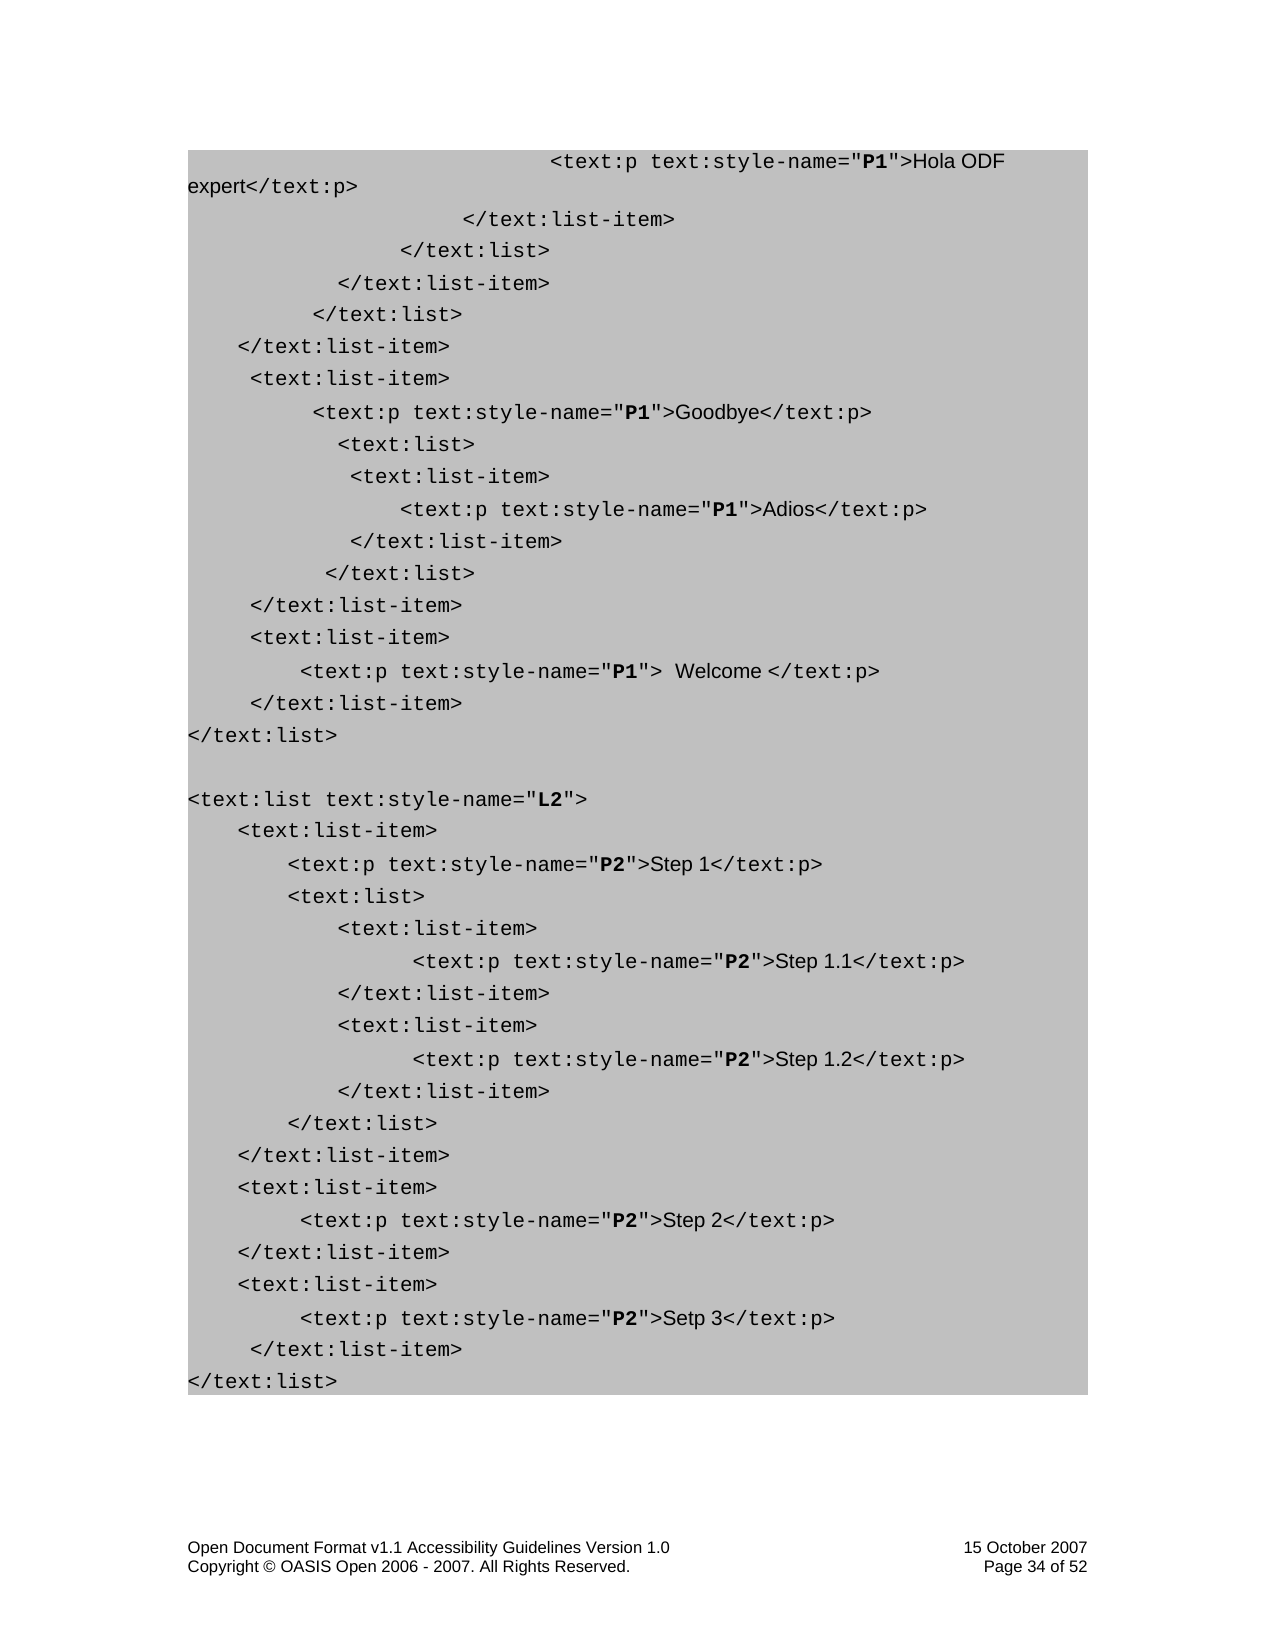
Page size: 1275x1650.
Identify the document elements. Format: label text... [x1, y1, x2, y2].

text </text:list-item> [187, 531, 1088, 555]
text </text:list> [187, 1113, 1088, 1136]
text <text:list-item> [187, 1274, 1088, 1298]
text <text:p text:style-name="P2">Step 2</text:p> [187, 1209, 1088, 1234]
text </text:list-item> [187, 1339, 1088, 1363]
text <text:p text:style-name="P1">Hola ODF expert</text:p> [187, 150, 1088, 200]
text </text:list-item> [187, 983, 1088, 1007]
text <text:list text:style-name="L2"> [187, 788, 1088, 812]
text <text:list-item> [187, 627, 1088, 651]
text </text:list> [187, 241, 1088, 264]
text </text:list-item> [187, 1145, 1088, 1168]
text <text:p text:style-name="P1"> Welcome </text:p> [187, 659, 1088, 684]
text </text:list-item> [187, 595, 1088, 619]
text <text:p text:style-name="P2">Setp 3</text:p> [187, 1306, 1088, 1331]
text <text:p text:style-name="P2">Step 1.1</text:p> [187, 950, 1088, 975]
text <text:p text:style-name="P2">Step 1.2</text:p> [187, 1047, 1088, 1072]
text </text:list-item> [187, 1081, 1088, 1104]
text <text:p text:style-name="P1">Goodbye</text:p> [187, 400, 1088, 426]
text <text:list-item> [187, 918, 1088, 942]
text <text:list> [187, 886, 1088, 909]
text </text:list-item> [187, 208, 1088, 232]
text </text:list> [187, 563, 1088, 587]
text <text:list-item> [187, 821, 1088, 844]
text <text:list-item> [187, 466, 1088, 489]
text <text:list-item> [187, 1177, 1088, 1200]
text <text:p text:style-name="P1">Adios</text:p> [187, 498, 1088, 523]
text <text:list> [187, 434, 1088, 457]
text <text:list-item> [187, 368, 1088, 392]
text <text:list-item> [187, 1015, 1088, 1039]
text </text:list-item> [187, 336, 1088, 360]
text </text:list> [187, 1371, 1088, 1395]
text </text:list> [187, 304, 1088, 328]
text </text:list-item> [187, 1242, 1088, 1266]
text <text:p text:style-name="P2">Step 1</text:p> [187, 852, 1088, 878]
text </text:list> [187, 724, 1088, 748]
text </text:list-item> [187, 272, 1088, 296]
text </text:list-item> [187, 693, 1088, 716]
